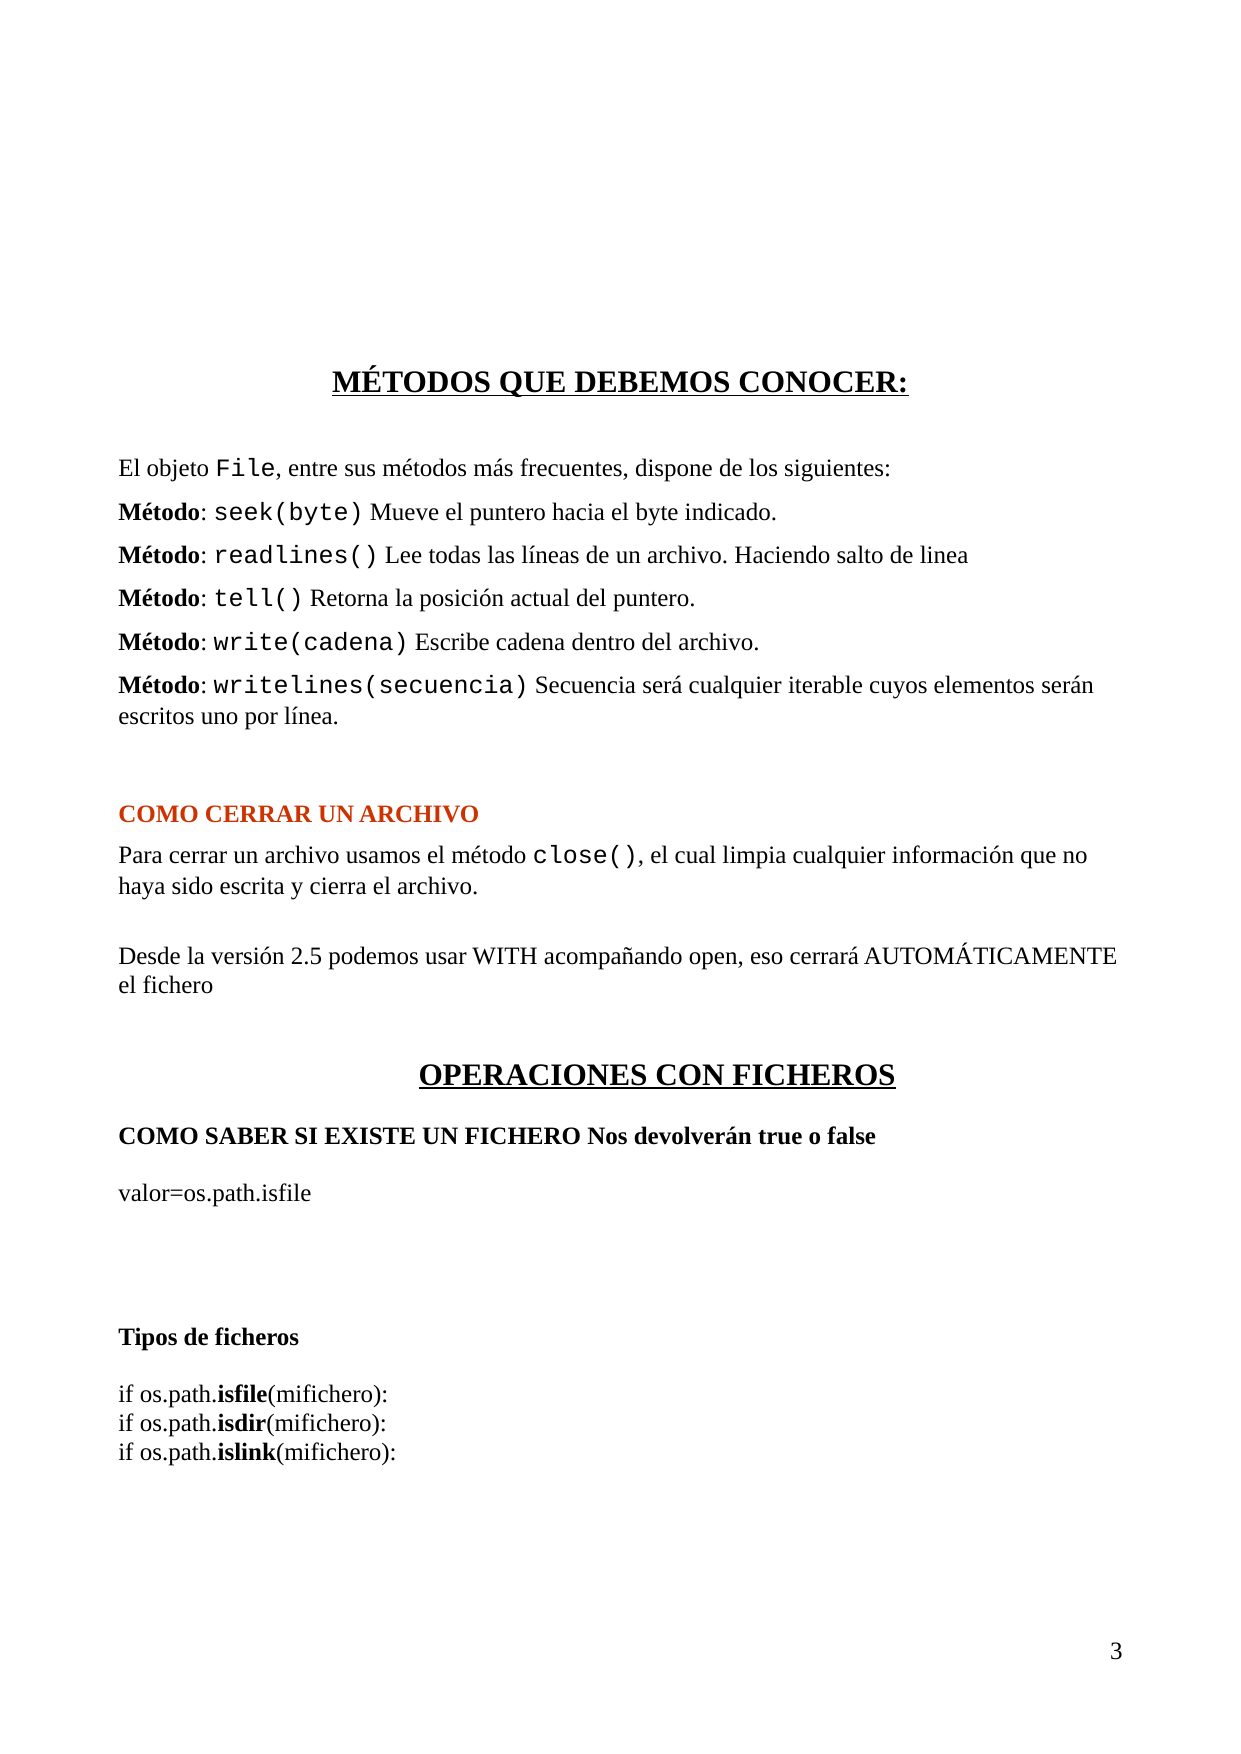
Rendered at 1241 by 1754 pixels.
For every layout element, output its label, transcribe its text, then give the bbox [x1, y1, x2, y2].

text Método: writelines(secuencia) Secuencia será cualquier iterable cuyos elementos serán escritos uno por línea. [118, 670, 1122, 730]
text Para cerrar un archivo usamos el método close(), el cual limpia cualquier información que no haya sido escrita y cierra el archivo. [118, 840, 1122, 900]
text Método: write(cadena) Escribe cadena dentro del archivo. [118, 627, 1122, 658]
text MÉTODOS QUE DEBEMOS CONOCER: [118, 364, 1122, 400]
text valor=os.path.isfile [118, 1178, 1122, 1207]
text Desde la versión 2.5 podemos usar WITH acompañando open, eso cerrará AUTOMÁTICAMENTE el fichero [118, 941, 1122, 999]
text OPERACIONES CON FICHEROS [118, 1056, 1122, 1092]
text El objeto File, entre sus métodos más frecuentes, dispone de los siguientes: [118, 453, 1122, 484]
text if os.path.isdir(mifichero): [118, 1408, 1122, 1437]
text if os.path.islink(mifichero): [118, 1437, 1122, 1466]
text COMO CERRAR UN ARCHIVO [118, 799, 1122, 828]
text Método: readlines() Lee todas las líneas de un archivo. Haciendo salto de linea [118, 540, 1122, 571]
text Método: tell() Retorna la posición actual del puntero. [118, 583, 1122, 614]
text Método: seek(byte) Mueve el puntero hacia el byte indicado. [118, 497, 1122, 528]
text if os.path.isfile(mifichero): [118, 1379, 1122, 1408]
text COMO SABER SI EXISTE UN FICHERO Nos devolverán true o false [118, 1121, 1122, 1149]
text Tipos de ficheros [118, 1322, 1122, 1351]
